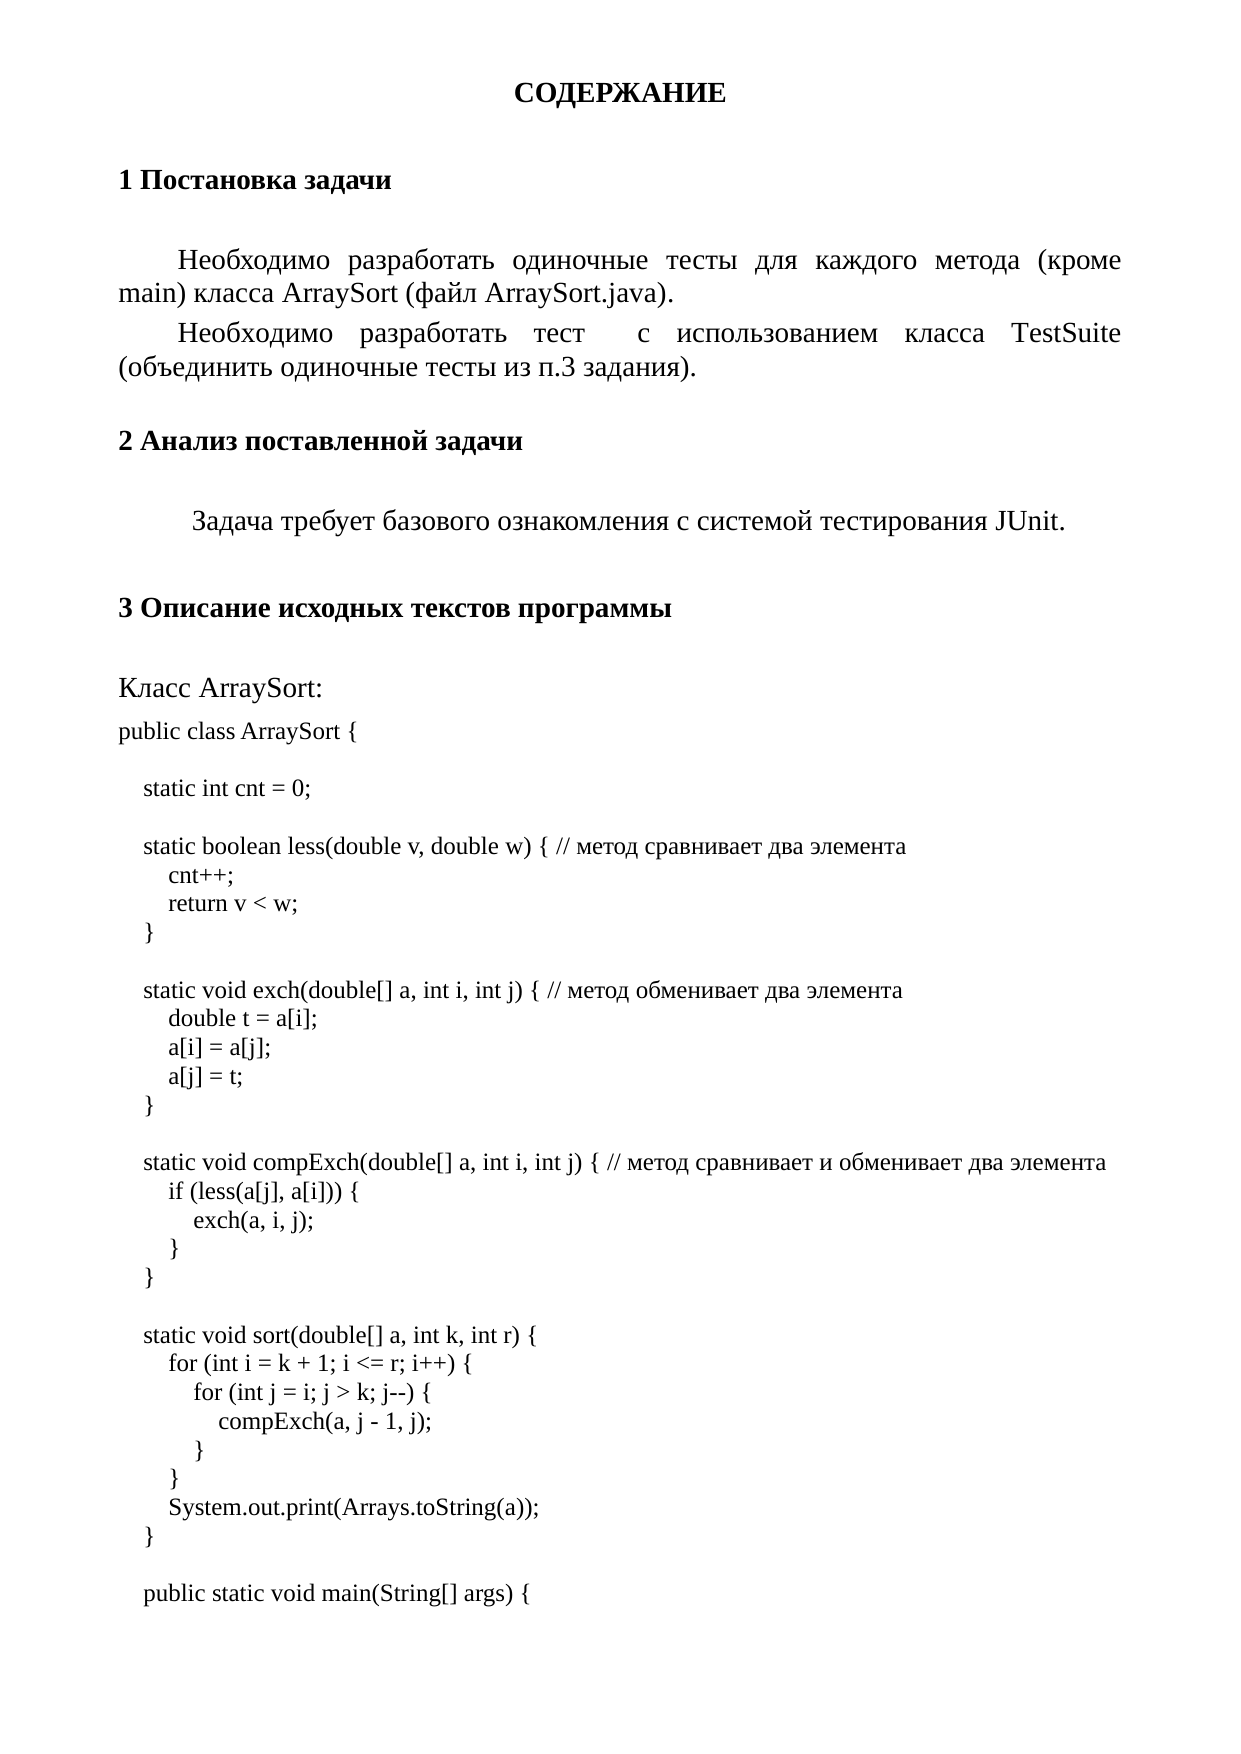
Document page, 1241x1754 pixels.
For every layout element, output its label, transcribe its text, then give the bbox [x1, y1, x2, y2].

text Задача требует базового ознакомления с системой тестирования JUnit. [118, 503, 1122, 537]
text for (int j = i; j > k; j--) { [118, 1377, 1122, 1406]
text СОДЕРЖАНИЕ [118, 75, 1122, 108]
text Необходимо разработать одиночные тесты для каждого метода (кроме main) класса ArraySort (файл ArraySort.java). [118, 242, 1122, 309]
text for (int i = k + 1; i <= r; i++) { [118, 1348, 1122, 1377]
text } [118, 917, 1122, 946]
text Класс ArraySort: [118, 670, 1122, 703]
text static int cnt = 0; [118, 773, 1122, 802]
text 3 Описание исходных текстов программы [118, 590, 1122, 624]
text static void exch(double[] a, int i, int j) { // метод обменивает два элемента [118, 975, 1122, 1003]
text System.out.print(Arrays.toString(a)); [118, 1492, 1122, 1521]
text Необходимо разработать тест с использованием класса TestSuite (объединить одиночные тесты из п.3 задания). [118, 315, 1122, 382]
text cnt++; [118, 860, 1122, 888]
text 1 Постановка задачи [118, 162, 1122, 196]
text 2 Анализ поставленной задачи [118, 423, 1122, 457]
text a[j] = t; [118, 1061, 1122, 1090]
text a[i] = a[j]; [118, 1032, 1122, 1061]
text } [118, 1090, 1122, 1118]
text public static void main(String[] args) { [118, 1578, 1122, 1607]
text compExch(a, j - 1, j); [118, 1406, 1122, 1435]
text return v < w; [118, 888, 1122, 917]
text static void sort(double[] a, int k, int r) { [118, 1320, 1122, 1348]
text static void compExch(double[] a, int i, int j) { // метод сравнивает и обменивает два элемента [118, 1147, 1122, 1176]
text } [118, 1463, 1122, 1492]
text if (less(a[j], a[i])) { [118, 1176, 1122, 1205]
text } [118, 1435, 1122, 1463]
text } [118, 1233, 1122, 1262]
text public class ArraySort { [118, 716, 1122, 745]
text } [118, 1521, 1122, 1550]
text } [118, 1262, 1122, 1291]
text double t = a[i]; [118, 1003, 1122, 1032]
text static boolean less(double v, double w) { // метод сравнивает два элемента [118, 831, 1122, 860]
text exch(a, i, j); [118, 1205, 1122, 1233]
